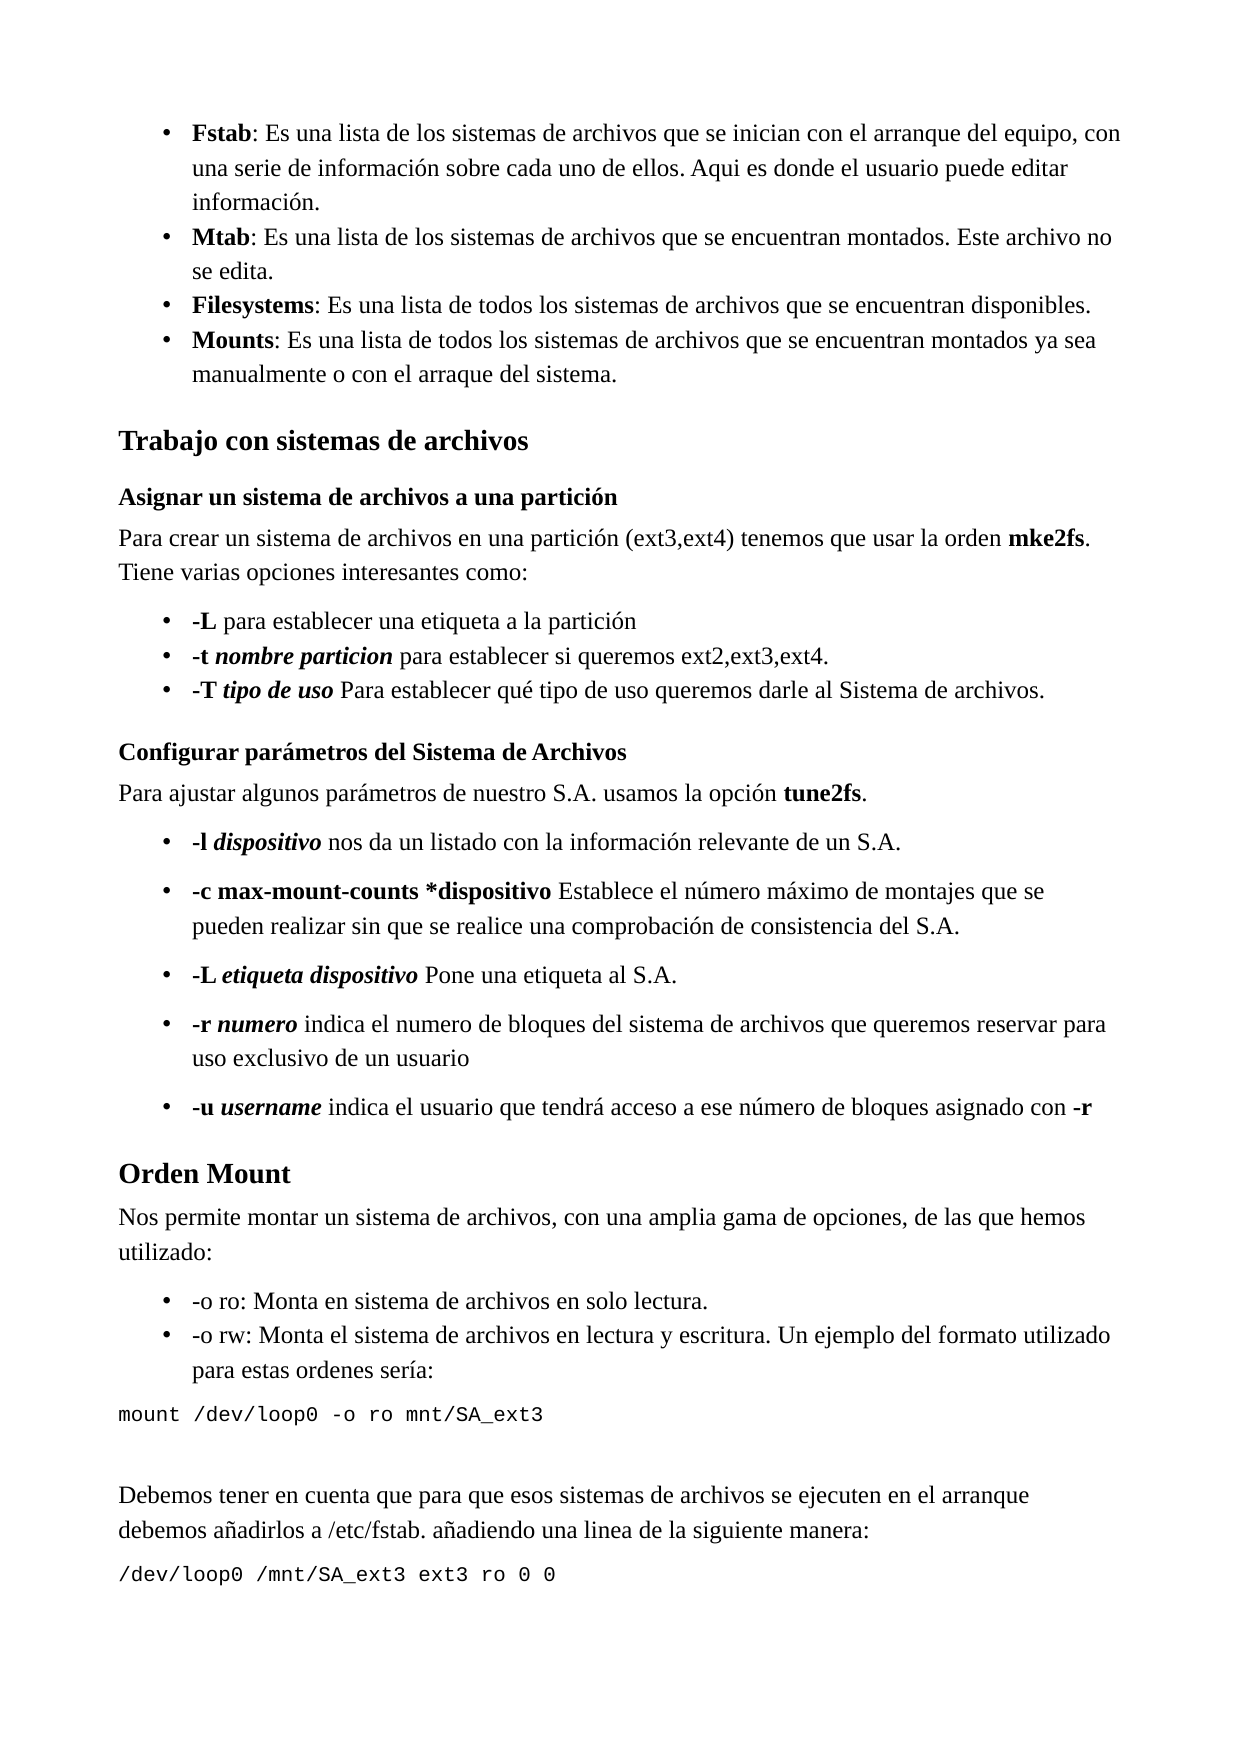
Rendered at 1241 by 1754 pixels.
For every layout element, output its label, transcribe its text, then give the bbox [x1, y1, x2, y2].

list -t nombre particion para establecer si queremos ext2,ext3,ext4. [162, 641, 1122, 670]
subtitle Asignar un sistema de archivos a una partición [118, 482, 1122, 510]
subtitle Orden Mount [118, 1156, 1122, 1190]
text /dev/loop0 /mnt/SA_ext3 ext3 ro 0 0 [118, 1564, 1122, 1588]
list -o rw: Monta el sistema de archivos en lectura y escritura. Un ejemplo del formato utilizado para estas ordenes sería: [162, 1320, 1122, 1383]
list Mtab: Es una lista de los sistemas de archivos que se encuentran montados. Este archivo no se edita. [162, 222, 1122, 285]
text Nos permite montar un sistema de archivos, con una amplia gama de opciones, de las que hemos utilizado: [118, 1202, 1122, 1265]
subtitle Trabajo con sistemas de archivos [118, 423, 1122, 457]
list Fstab: Es una lista de los sistemas de archivos que se inician con el arranque del equipo, con una serie de información sobre cada uno de ellos. Aqui es donde el usuario puede editar información. [162, 118, 1122, 216]
text Para crear un sistema de archivos en una partición (ext3,ext4) tenemos que usar la orden mke2fs. Tiene varias opciones interesantes como: [118, 523, 1122, 586]
text mount /dev/loop0 -o ro mnt/SA_ext3 [118, 1404, 1122, 1427]
text Debemos tener en cuenta que para que esos sistemas de archivos se ejecuten en el arranque debemos añadirlos a /etc/fstab. añadiendo una linea de la siguiente manera: [118, 1481, 1122, 1544]
list -r numero indica el numero de bloques del sistema de archivos que queremos reservar para uso exclusivo de un usuario [162, 1009, 1122, 1072]
list -L etiqueta dispositivo Pone una etiqueta al S.A. [162, 960, 1122, 989]
list -T tipo de uso Para establecer qué tipo de uso queremos darle al Sistema de archivos. [162, 675, 1122, 704]
list -o ro: Monta en sistema de archivos en solo lectura. [162, 1286, 1122, 1314]
list -c max-mount-counts *dispositivo Establece el número máximo de montajes que se pueden realizar sin que se realice una comprobación de consistencia del S.A. [162, 876, 1122, 939]
list Mounts: Es una lista de todos los sistemas de archivos que se encuentran montados ya sea manualmente o con el arraque del sistema. [162, 325, 1122, 388]
list -l dispositivo nos da un listado con la información relevante de un S.A. [162, 827, 1122, 856]
text Para ajustar algunos parámetros de nuestro S.A. usamos la opción tune2fs. [118, 778, 1122, 807]
list Filesystems: Es una lista de todos los sistemas de archivos que se encuentran disponibles. [162, 291, 1122, 319]
list -u username indica el usuario que tendrá acceso a ese número de bloques asignado con -r [162, 1092, 1122, 1121]
subtitle Configurar parámetros del Sistema de Archivos [118, 737, 1122, 766]
list -L para establecer una etiqueta a la partición [162, 606, 1122, 635]
